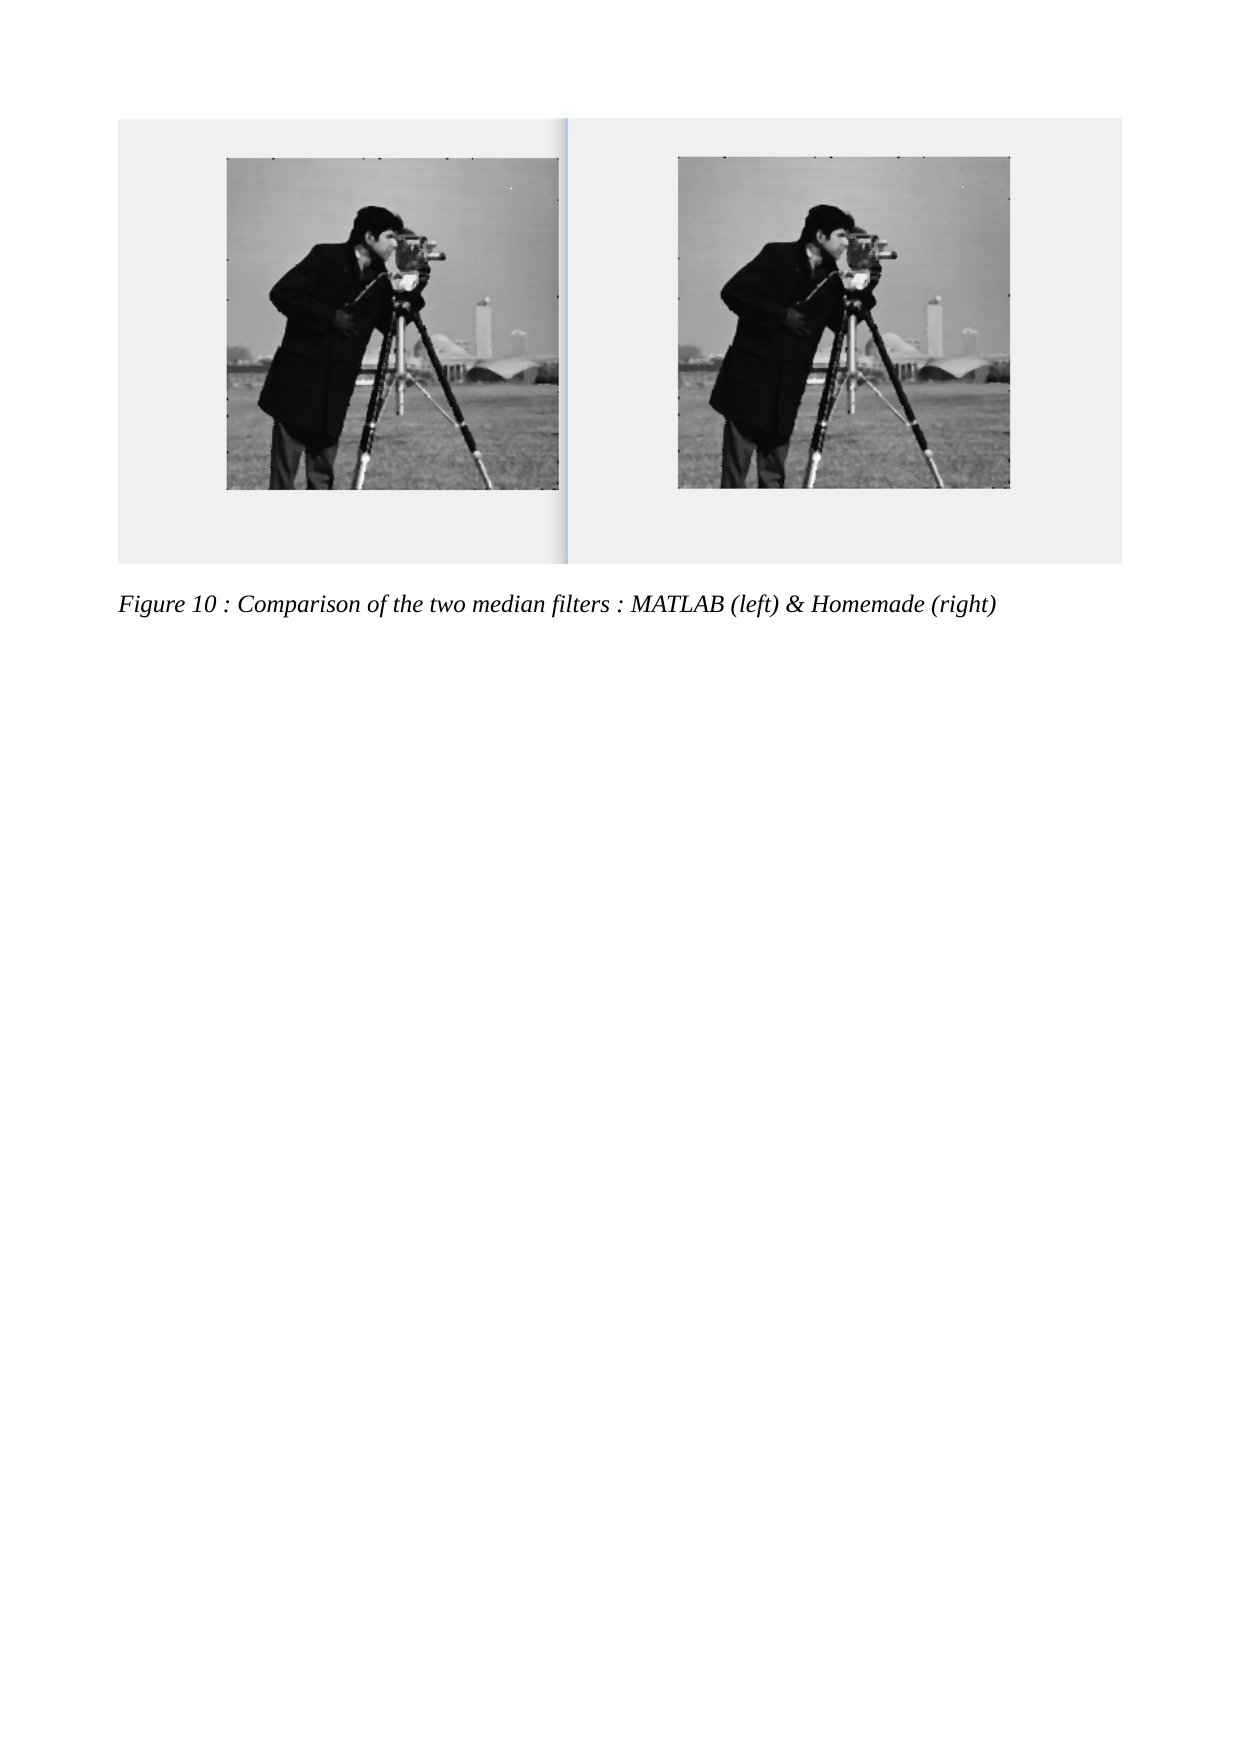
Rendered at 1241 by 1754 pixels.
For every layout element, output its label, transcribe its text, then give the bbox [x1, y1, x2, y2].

text Figure 10 : Comparison of the two median filters : MATLAB (left) & Homemade (right) [118, 589, 1122, 617]
